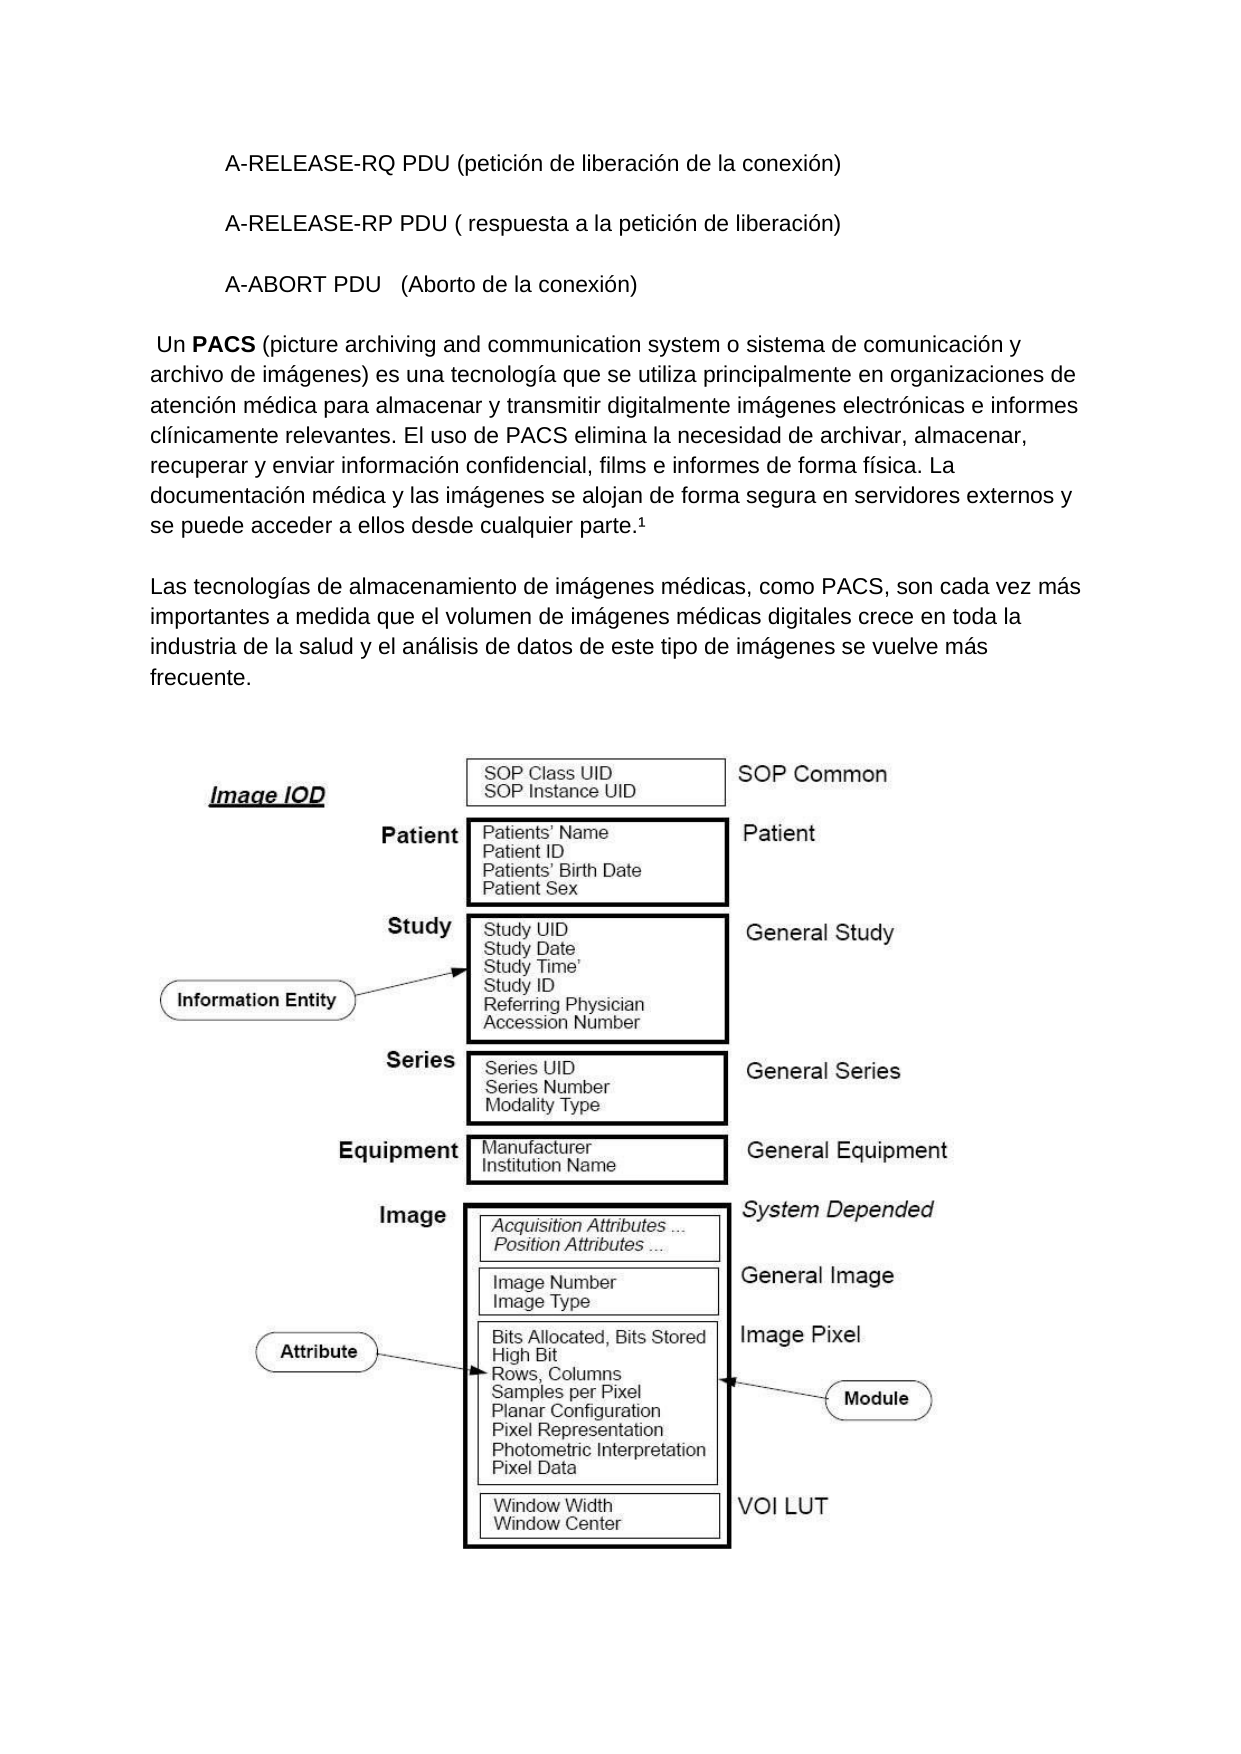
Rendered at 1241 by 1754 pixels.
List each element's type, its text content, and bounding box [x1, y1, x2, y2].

text A-ABORT PDU (Aborto de la conexión) [150, 271, 1090, 297]
text Un PACS (picture archiving and communication system o sistema de comunicación y archivo de imágenes) es una tecnología que se utiliza principalmente en organizaciones de atención médica para almacenar y transmitir digitalmente imágenes electrónicas e informes clínicamente relevantes. El uso de PACS elimina la necesidad de archivar, almacenar, recuperar y enviar información confidencial, films e informes de forma física. La documentación médica y las imágenes se alojan de forma segura en servidores externos y se puede acceder a ellos desde cualquier parte.¹ [150, 331, 1090, 539]
text A-RELEASE-RQ PDU (petición de liberación de la conexión) [150, 150, 1090, 176]
text A-RELEASE-RP PDU ( respuesta a la petición de liberación) [150, 210, 1090, 237]
text Las tecnologías de almacenamiento de imágenes médicas, como PACS, son cada vez más importantes a medida que el volumen de imágenes médicas digitales crece en toda la industria de la salud y el análisis de datos de este tipo de imágenes se vuelve más frecuente. [150, 573, 1090, 690]
picture [150, 754, 954, 1550]
